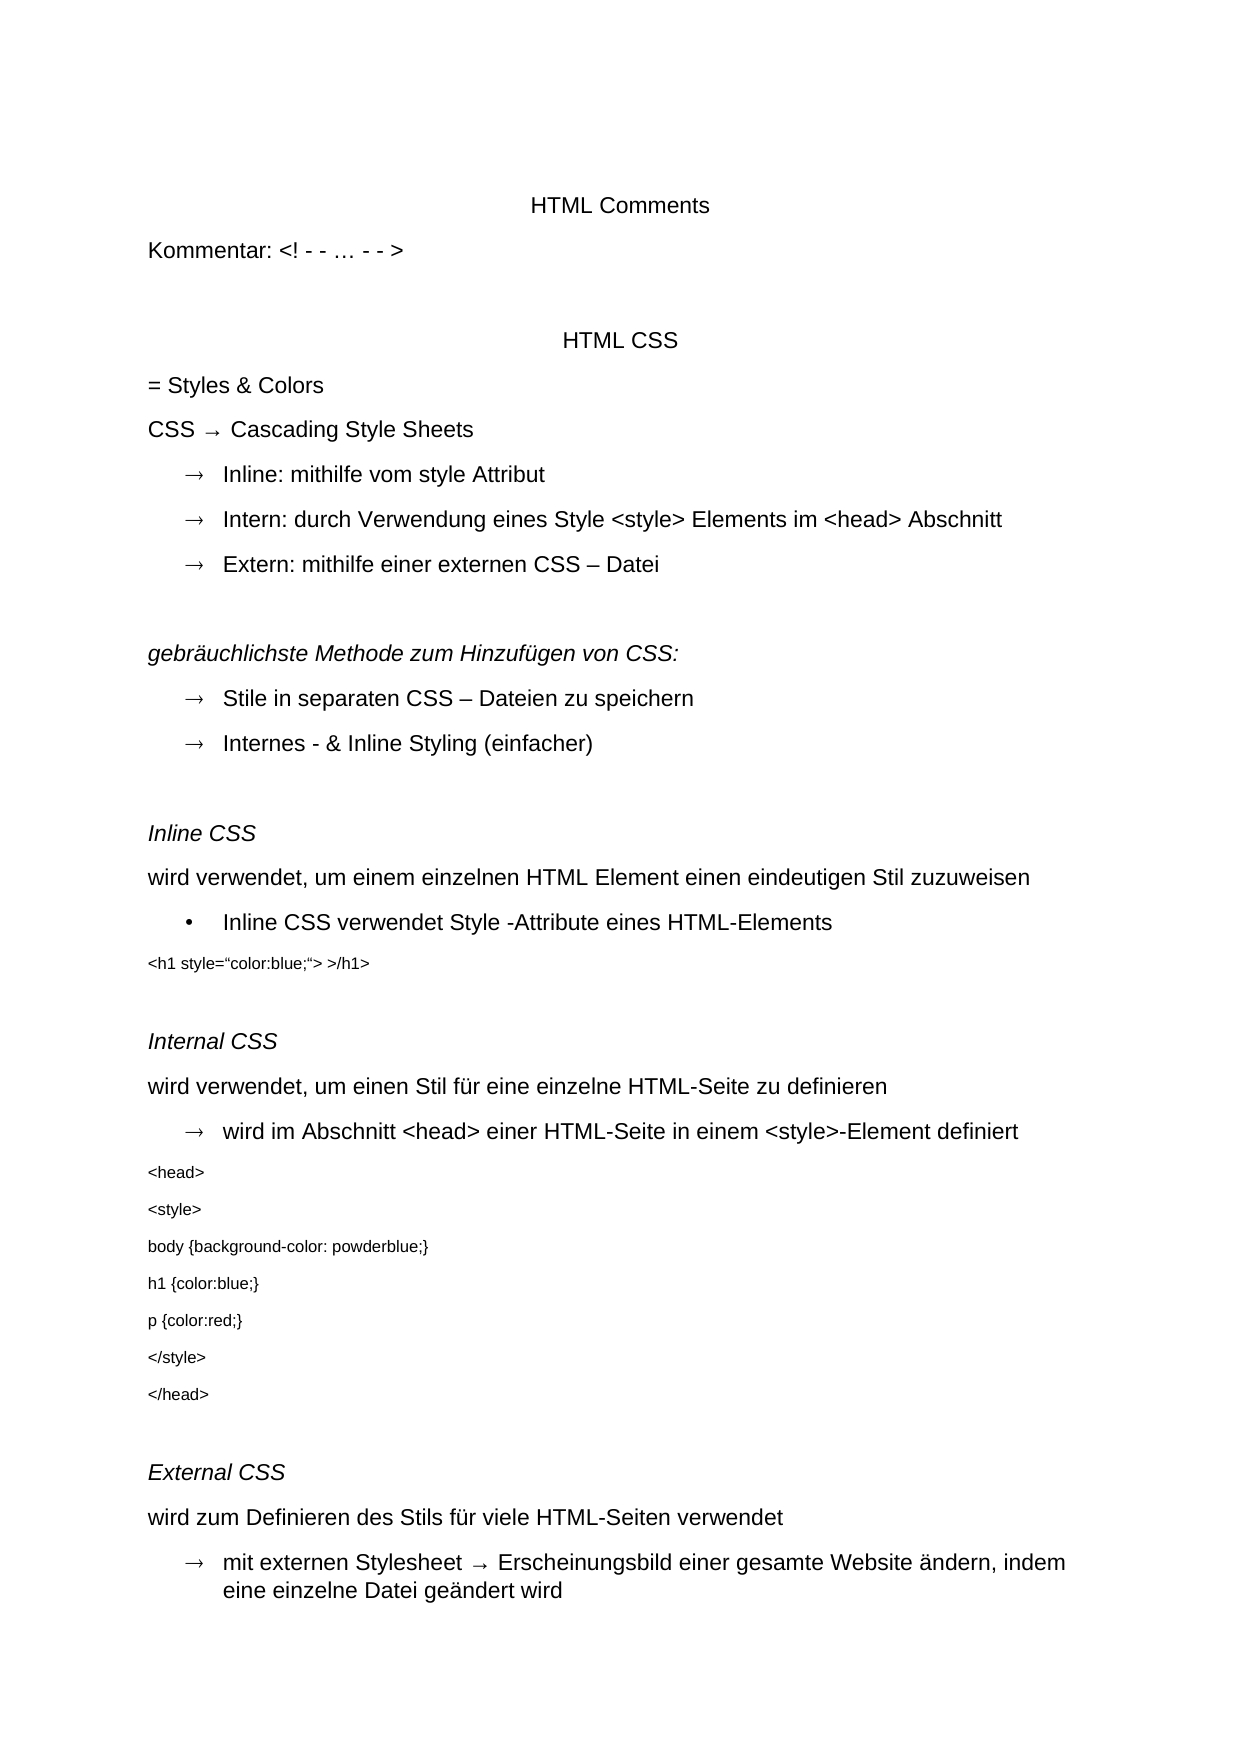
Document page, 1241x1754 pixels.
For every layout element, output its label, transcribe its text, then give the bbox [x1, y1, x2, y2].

text h1 {color:blue;} [148, 1274, 1093, 1293]
list mit externen Stylesheet → Erscheinungsbild einer gesamte Website ändern, indem eine einzelne Datei geändert wird [185, 1549, 1093, 1603]
list Inline CSS verwendet Style -Attribute eines HTML-Elements [185, 909, 1093, 935]
list Internes - & Inline Styling (einfacher) [185, 730, 1093, 756]
text </head> [148, 1385, 1093, 1404]
text wird zum Definieren des Stils für viele HTML-Seiten verwendet [148, 1504, 1093, 1530]
text p {color:red;} [148, 1311, 1093, 1330]
list Extern: mithilfe einer externen CSS – Datei [185, 551, 1093, 577]
text <style> [148, 1199, 1093, 1219]
text wird verwendet, um einem einzelnen HTML Element einen eindeutigen Stil zuzuweisen [148, 864, 1093, 891]
text Inline CSS [148, 819, 1093, 846]
text CSS → Cascading Style Sheets [148, 416, 1093, 443]
text Internal CSS [148, 1028, 1093, 1054]
text Kommentar: <! - - … - - > [148, 237, 1093, 263]
list Intern: durch Verwendung eines Style <style> Elements im <head> Abschnitt [185, 506, 1093, 532]
text <head> [148, 1162, 1093, 1182]
list Inline: mithilfe vom style Attribut [185, 461, 1093, 487]
text body {background-color: powderblue;} [148, 1237, 1093, 1256]
text HTML Comments [148, 192, 1093, 219]
text = Styles & Colors [148, 372, 1093, 398]
list Stile in separaten CSS – Dateien zu speichern [185, 685, 1093, 711]
text HTML CSS [148, 327, 1093, 353]
text wird verwendet, um einen Stil für eine einzelne HTML-Seite zu definieren [148, 1073, 1093, 1099]
text External CSS [148, 1459, 1093, 1485]
list wird im Abschnitt <head> einer HTML-Seite in einem <style>-Element definiert [185, 1118, 1093, 1144]
text gebräuchlichste Methode zum Hinzufügen von CSS: [148, 640, 1093, 667]
text <h1 style=“color:blue;“> >/h1> [148, 954, 1093, 973]
text </style> [148, 1348, 1093, 1367]
